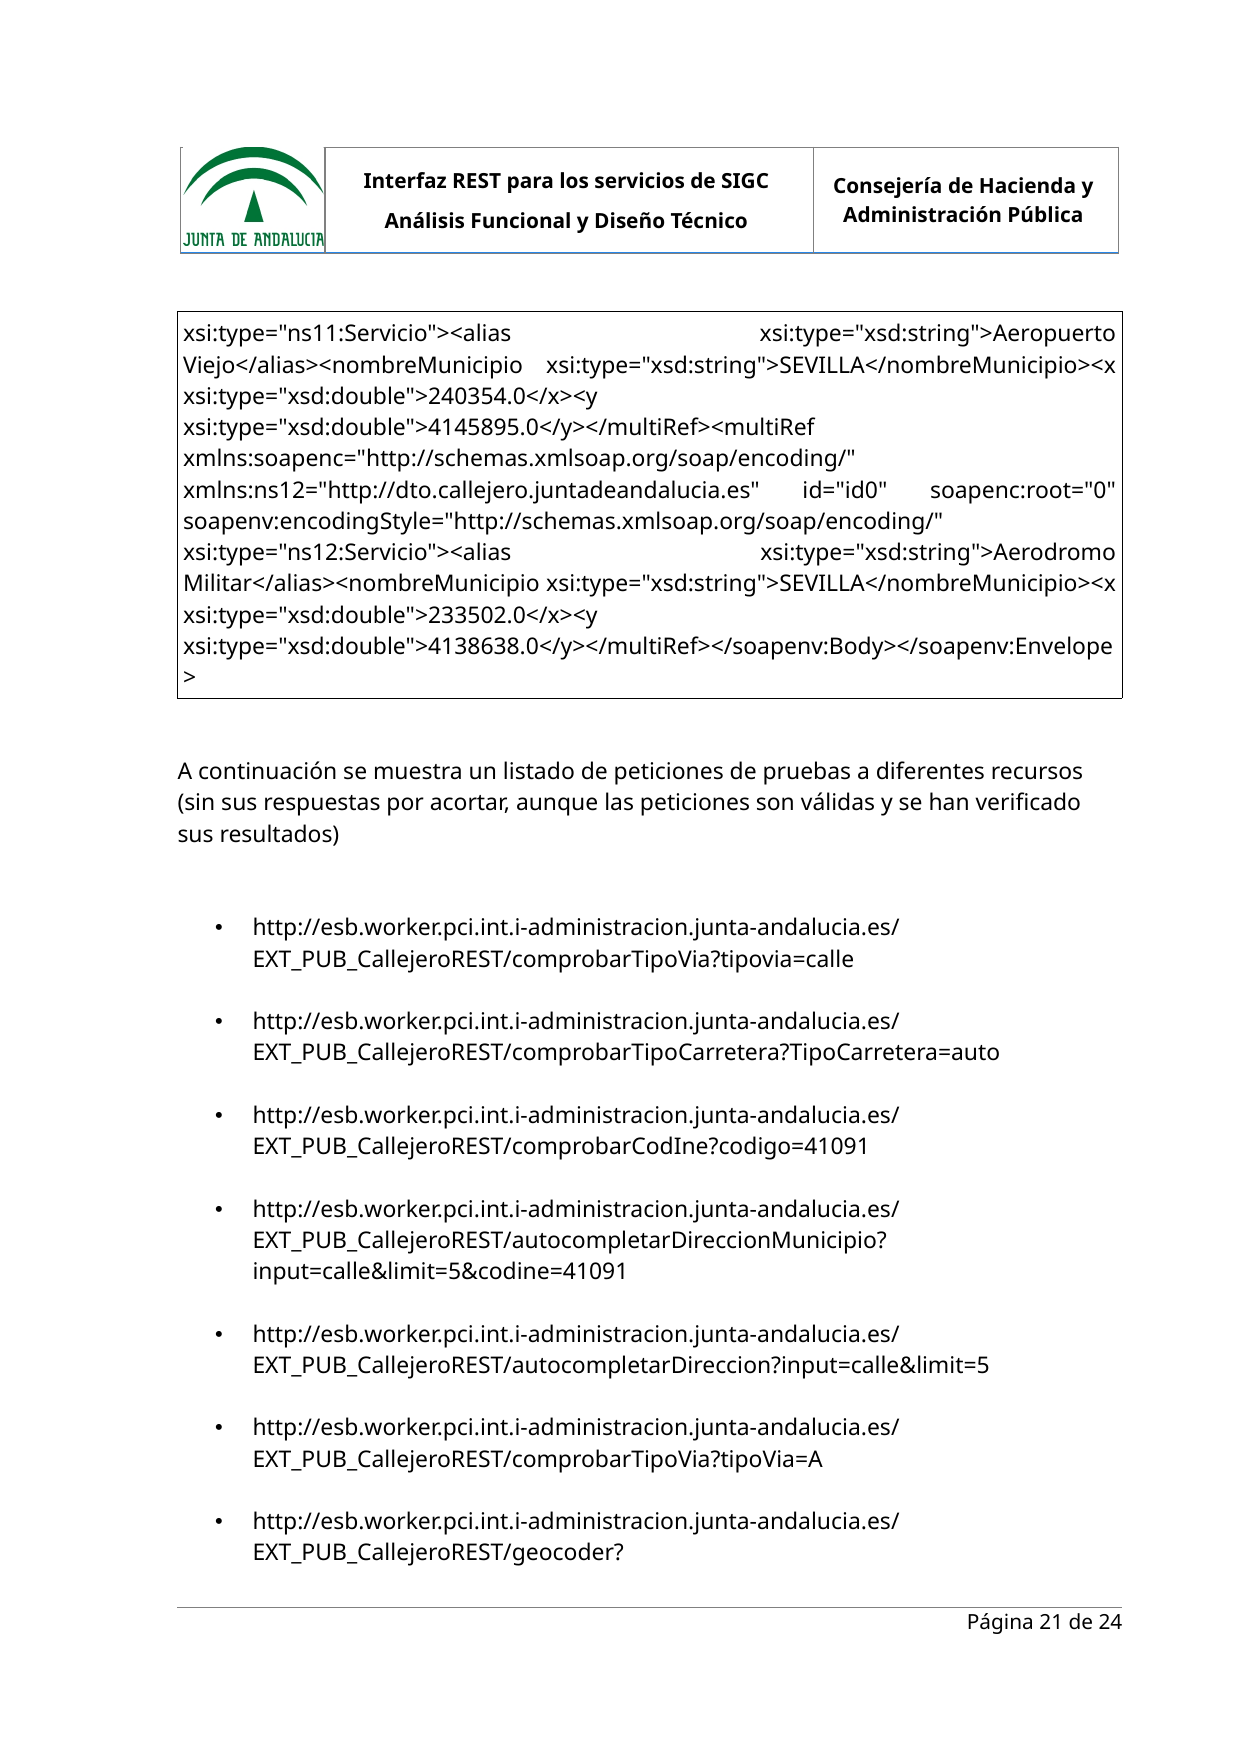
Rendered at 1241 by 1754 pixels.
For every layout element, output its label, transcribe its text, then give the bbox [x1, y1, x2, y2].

list http://esb.worker.pci.int.i-administracion.junta-andalucia.es/EXT_PUB_CallejeroREST/geocoder? [215, 1505, 1122, 1567]
list http://esb.worker.pci.int.i-administracion.junta-andalucia.es/EXT_PUB_CallejeroREST/autocompletarDireccionMunicipio?input=calle&limit=5&codine=41091 [215, 1192, 1122, 1286]
list http://esb.worker.pci.int.i-administracion.junta-andalucia.es/EXT_PUB_CallejeroREST/comprobarTipoVia?tipovia=calle [215, 911, 1122, 974]
list http://esb.worker.pci.int.i-administracion.junta-andalucia.es/EXT_PUB_CallejeroREST/comprobarCodIne?codigo=41091 [215, 1099, 1122, 1161]
list http://esb.worker.pci.int.i-administracion.junta-andalucia.es/EXT_PUB_CallejeroREST/comprobarTipoCarretera?TipoCarretera=auto [215, 1005, 1122, 1067]
picture [183, 147, 324, 246]
table_header xsi:type="ns11:Servicio"><alias xsi:type="xsd:string">Aeropuerto Viejo</alias><nombreMunicipio xsi:type="xsd:string">SEVILLA</nombreMunicipio><x xsi:type="xsd:double">240354.0</x><y xsi:type="xsd:double">4145895.0</y></multiRef><multiRef xmlns:soapenc="http://schemas.xmlsoap.org/soap/encoding/" xmlns:ns12="http://dto.callejero.juntadeandalucia.es" id="id0" soapenc:root="0" soapenv:encodingStyle="http://schemas.xmlsoap.org/soap/encoding/" xsi:type="ns12:Servicio"><alias xsi:type="xsd:string">Aerodromo Militar</alias><nombreMunicipio xsi:type="xsd:string">SEVILLA</nombreMunicipio><x xsi:type="xsd:double">233502.0</x><y xsi:type="xsd:double">4138638.0</y></multiRef></soapenv:Body></soapenv:Envelope> [178, 312, 1122, 698]
list http://esb.worker.pci.int.i-administracion.junta-andalucia.es/EXT_PUB_CallejeroREST/comprobarTipoVia?tipoVia=A [215, 1411, 1122, 1474]
text A continuación se muestra un listado de peticiones de pruebas a diferentes recursos (sin sus respuestas por acortar, aunque las peticiones son válidas y se han verificado sus resultados) [177, 755, 1122, 849]
list http://esb.worker.pci.int.i-administracion.junta-andalucia.es/EXT_PUB_CallejeroREST/autocompletarDireccion?input=calle&limit=5 [215, 1317, 1122, 1380]
